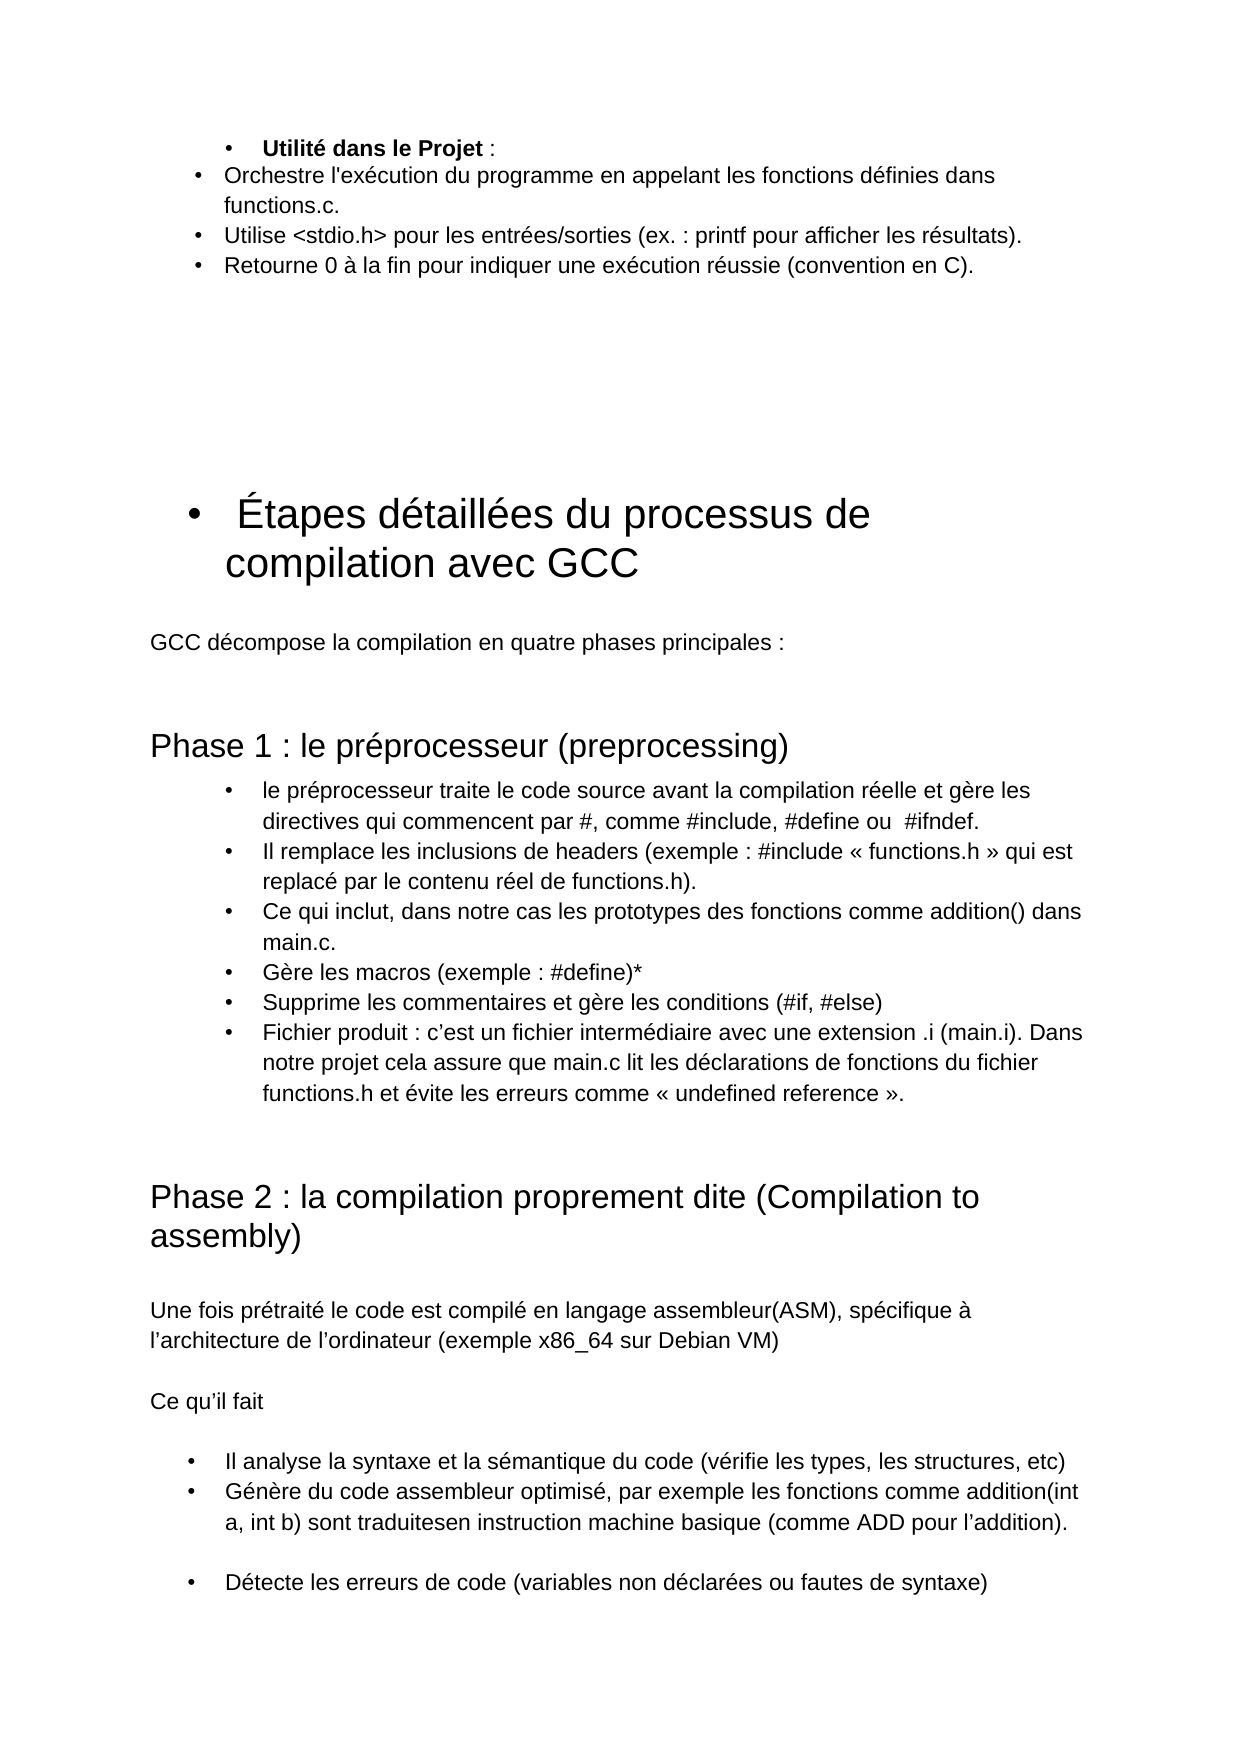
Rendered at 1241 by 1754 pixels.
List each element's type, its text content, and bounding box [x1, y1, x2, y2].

list Détecte les erreurs de code (variables non déclarées ou fautes de syntaxe) [187, 1569, 1090, 1595]
list Gère les macros (exemple : #define)* [225, 959, 1090, 985]
list Génère du code assembleur optimisé, par exemple les fonctions comme addition(int a, int b) sont traduitesen instruction machine basique (comme ADD pour l’addition). [187, 1478, 1090, 1535]
list Il remplace les inclusions de headers (exemple : #include « functions.h » qui est replacé par le contenu réel de functions.h). [225, 838, 1090, 894]
list Il analyse la syntaxe et la sémantique du code (vérifie les types, les structures, etc) [187, 1448, 1090, 1474]
list Retourne 0 à la fin pour indiquer une exécution réussie (convention en C). [194, 252, 1090, 279]
list le préprocesseur traite le code source avant la compilation réelle et gère les directives qui commencent par #, comme #include, #define ou #ifndef. [225, 777, 1090, 834]
list Utilise <stdio.h> pour les entrées/sorties (ex. : printf pour afficher les résultats). [194, 222, 1090, 248]
text GCC décompose la compilation en quatre phases principales : [150, 629, 1090, 655]
subtitle Phase 2 : la compilation proprement dite (Compilation to assembly) [150, 1177, 1090, 1254]
list Ce qui inclut, dans notre cas les prototypes des fonctions comme addition() dans main.c. [225, 898, 1090, 955]
subtitle Phase 1 : le préprocesseur (preprocessing) [150, 727, 1090, 765]
list Fichier produit : c’est un fichier intermédiaire avec une extension .i (main.i). Dans notre projet cela assure que main.c lit les déclarations de fonctions du fichier functions.h et évite les erreurs comme « undefined reference ». [225, 1019, 1090, 1106]
text Une fois prétraité le code est compilé en langage assembleur(ASM), spécifique à l’architecture de l’ordinateur (exemple x86_64 sur Debian VM) [150, 1297, 1090, 1354]
subtitle Étapes détaillées du processus de compilation avec GCC [187, 490, 1090, 586]
text Ce qu’il fait [150, 1388, 1090, 1414]
list Utilité dans le Projet : [225, 135, 1090, 162]
list Supprime les commentaires et gère les conditions (#if, #else) [225, 989, 1090, 1015]
list Orchestre l'exécution du programme en appelant les fonctions définies dans functions.c. [194, 162, 1090, 218]
